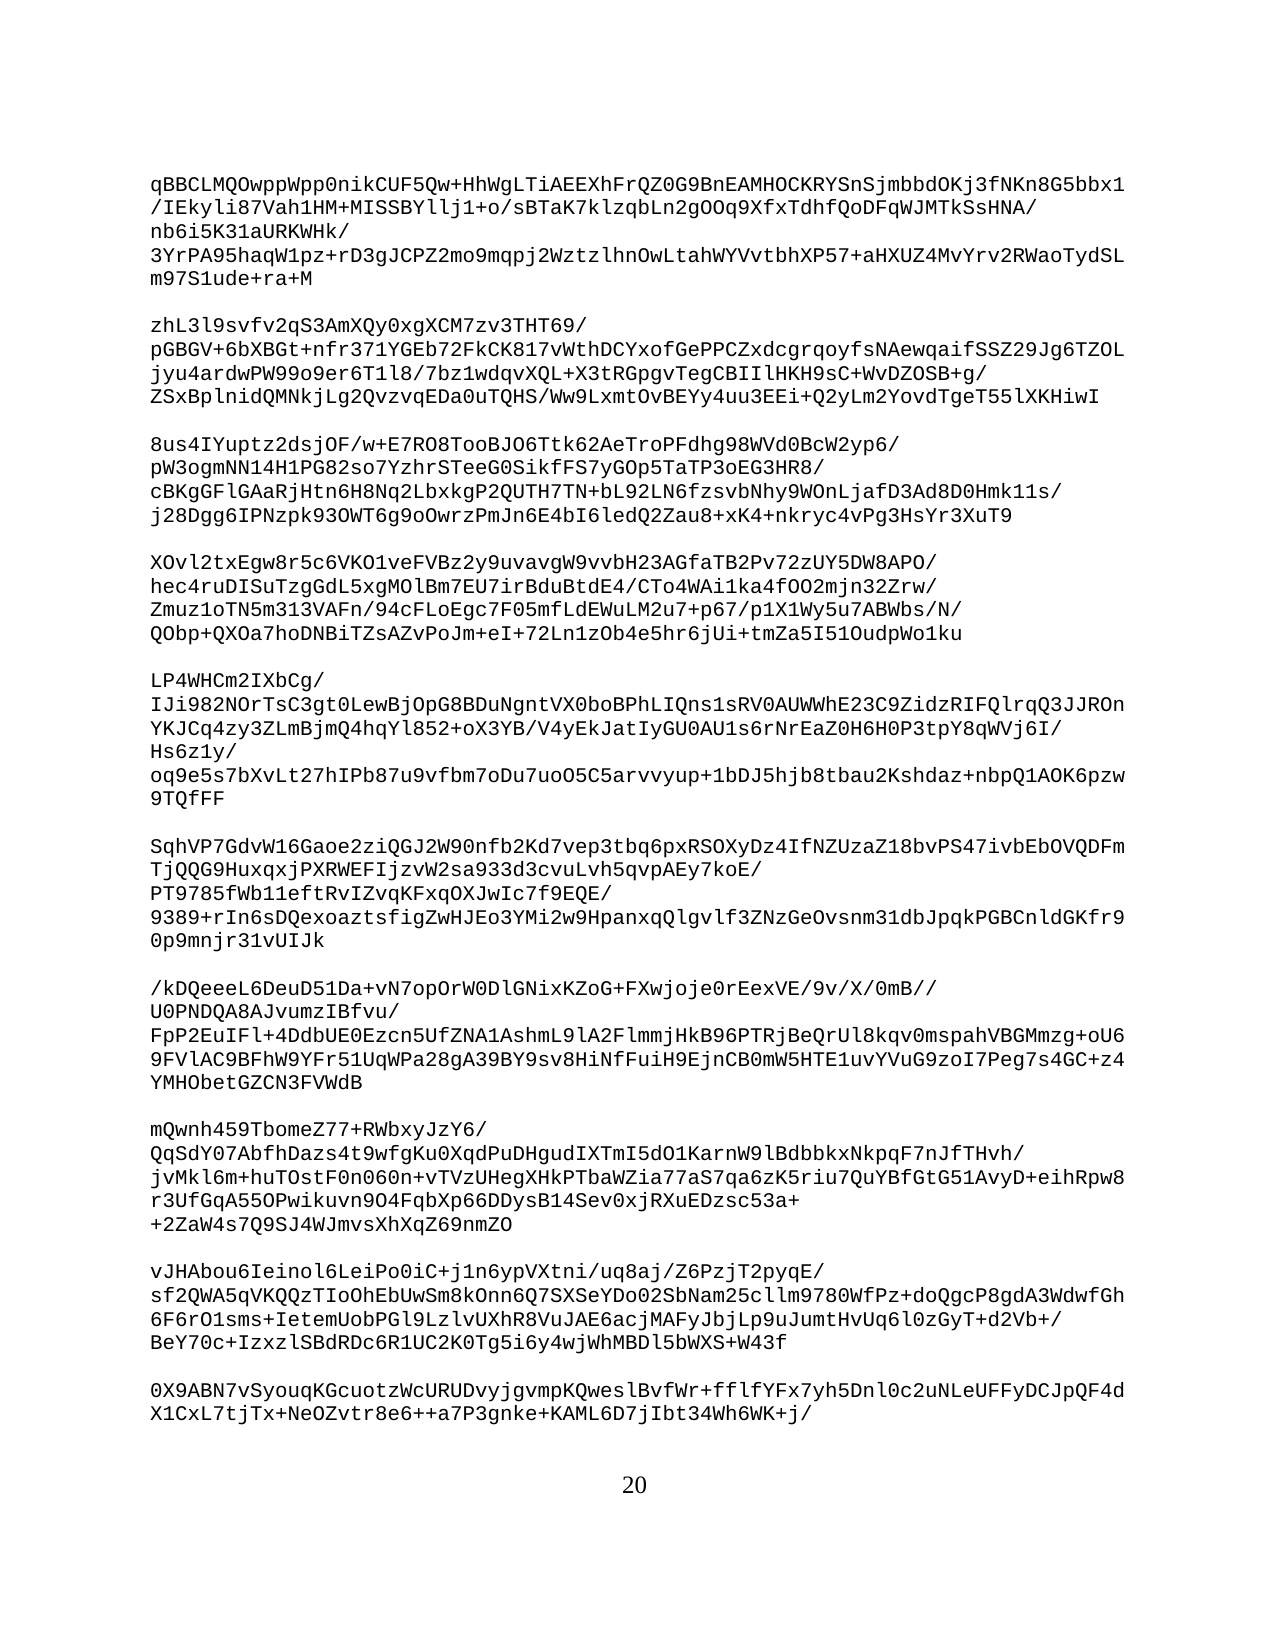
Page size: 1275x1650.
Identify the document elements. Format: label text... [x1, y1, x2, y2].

text 8us4IYuptz2dsjOF/w+E7RO8TooBJO6Ttk62AeTroPFdhg98WVd0BcW2yp6/pW3ogmNN14H1PG82so7YzhrSTeeG0SikfFS7yGOp5TaTP3oEG3HR8/cBKgGFlGAaRjHtn6H8Nq2LbxkgP2QUTH7TN+bL92LN6fzsvbNhy9WOnLjafD3Ad8D0Hmk11s/j28Dgg6IPNzpk93OWT6g9oOwrzPmJn6E4bI6ledQ2Zau8+xK4+nkryc4vPg3HsYr3XuT9 [150, 434, 1125, 528]
text SqhVP7GdvW16Gaoe2ziQGJ2W90nfb2Kd7vep3tbq6pxRSOXyDz4IfNZUzaZ18bvPS47ivbEbOVQDFmTjQQG9HuxqxjPXRWEFIjzvW2sa933d3cvuLvh5qvpAEy7koE/PT9785fWb11eftRvIZvqKFxqOXJwIc7f9EQE/9389+rIn6sDQexoaztsfigZwHJEo3YMi2w9HpanxqQlgvlf3ZNzGeOvsnm31dbJpqkPGBCnldGKfr90p9mnjr31vUIJk [150, 836, 1125, 954]
text 0X9ABN7vSyouqKGcuotzWcURUDvyjgvmpKQweslBvfWr+fflfYFx7yh5Dnl0c2uNLeUFFyDCJpQF4dX1CxL7tjTx+NeOZvtr8e6++a7P3gnke+KAML6D7jIbt34Wh6WK+j/ [150, 1379, 1125, 1427]
text /kDQeeeL6DeuD51Da+vN7opOrW0DlGNixKZoG+FXwjoje0rEexVE/9v/X/0mB//U0PNDQA8AJvumzIBfvu/FpP2EuIFl+4DdbUE0Ezcn5UfZNA1AshmL9lA2FlmmjHkB96PTRjBeQrUl8kqv0mspahVBGMmzg+oU69FVlAC9BFhW9YFr51UqWPa28gA39BY9sv8HiNfFuiH9EjnCB0mW5HTE1uvYVuG9zoI7Peg7s4GC+z4YMHObetGZCN3FVWdB [150, 978, 1125, 1096]
text qBBCLMQOwppWpp0nikCUF5Qw+HhWgLTiAEEXhFrQZ0G9BnEAMHOCKRYSnSjmbbdOKj3fNKn8G5bbx1/IEkyli87Vah1HM+MISSBYllj1+o/sBTaK7klzqbLn2gOOq9XfxTdhfQoDFqWJMTkSsHNA/nb6i5K31aURKWHk/3YrPA95haqW1pz+rD3gJCPZ2mo9mqpj2WztzlhnOwLtahWYVvtbhXP57+aHXUZ4MvYrv2RWaoTydSLm97S1ude+ra+M [150, 174, 1125, 292]
text LP4WHCm2IXbCg/IJi982NOrTsC3gt0LewBjOpG8BDuNgntVX0boBPhLIQns1sRV0AUWWhE23C9ZidzRIFQlrqQ3JJROnYKJCq4zy3ZLmBjmQ4hqYl852+oX3YB/V4yEkJatIyGU0AU1s6rNrEaZ0H6H0P3tpY8qWVj6I/Hs6z1y/oq9e5s7bXvLt27hIPb87u9vfbm7oDu7uoO5C5arvvyup+1bDJ5hjb8tbau2Kshdaz+nbpQ1AOK6pzw9TQfFF [150, 670, 1125, 812]
text vJHAbou6Ieinol6LeiPo0iC+j1n6ypVXtni/uq8aj/Z6PzjT2pyqE/sf2QWA5qVKQQzTIoOhEbUwSm8kOnn6Q7SXSeYDo02SbNam25cllm9780WfPz+doQgcP8gdA3WdwfGh6F6rO1sms+IetemUobPGl9LzlvUXhR8VuJAE6acjMAFyJbjLp9uJumtHvUq6l0zGyT+d2Vb+/BeY70c+IzxzlSBdRDc6R1UC2K0Tg5i6y4wjWhMBDl5bWXS+W43f [150, 1261, 1125, 1356]
text mQwnh459TbomeZ77+RWbxyJzY6/QqSdY07AbfhDazs4t9wfgKu0XqdPuDHgudIXTmI5dO1KarnW9lBdbbkxNkpqF7nJfTHvh/jvMkl6m+huTOstF0n060n+vTVzUHegXHkPTbaWZia77aS7qa6zK5riu7QuYBfGtG51AvyD+eihRpw8r3UfGqA55OPwikuvn9O4FqbXp66DDysB14Sev0xjRXuEDzsc53a++2ZaW4s7Q9SJ4WJmvsXhXqZ69nmZO [150, 1119, 1125, 1238]
text XOvl2txEgw8r5c6VKO1veFVBz2y9uvavgW9vvbH23AGfaTB2Pv72zUY5DW8APO/hec4ruDISuTzgGdL5xgMOlBm7EU7irBduBtdE4/CTo4WAi1ka4fOO2mjn32Zrw/Zmuz1oTN5m313VAFn/94cFLoEgc7F05mfLdEWuLM2u7+p67/p1X1Wy5u7ABWbs/N/QObp+QXOa7hoDNBiTZsAZvPoJm+eI+72Ln1zOb4e5hr6jUi+tmZa5I51OudpWo1ku [150, 552, 1125, 647]
text zhL3l9svfv2qS3AmXQy0xgXCM7zv3THT69/pGBGV+6bXBGt+nfr371YGEb72FkCK817vWthDCYxofGePPCZxdcgrqoyfsNAewqaifSSZ29Jg6TZOLjyu4ardwPW99o9er6T1l8/7bz1wdqvXQL+X3tRGpgvTegCBIIlHKH9sC+WvDZOSB+g/ZSxBplnidQMNkjLg2QvzvqEDa0uTQHS/Ww9LxmtOvBEYy4uu3EEi+Q2yLm2YovdTgeT55lXKHiwI [150, 316, 1125, 410]
